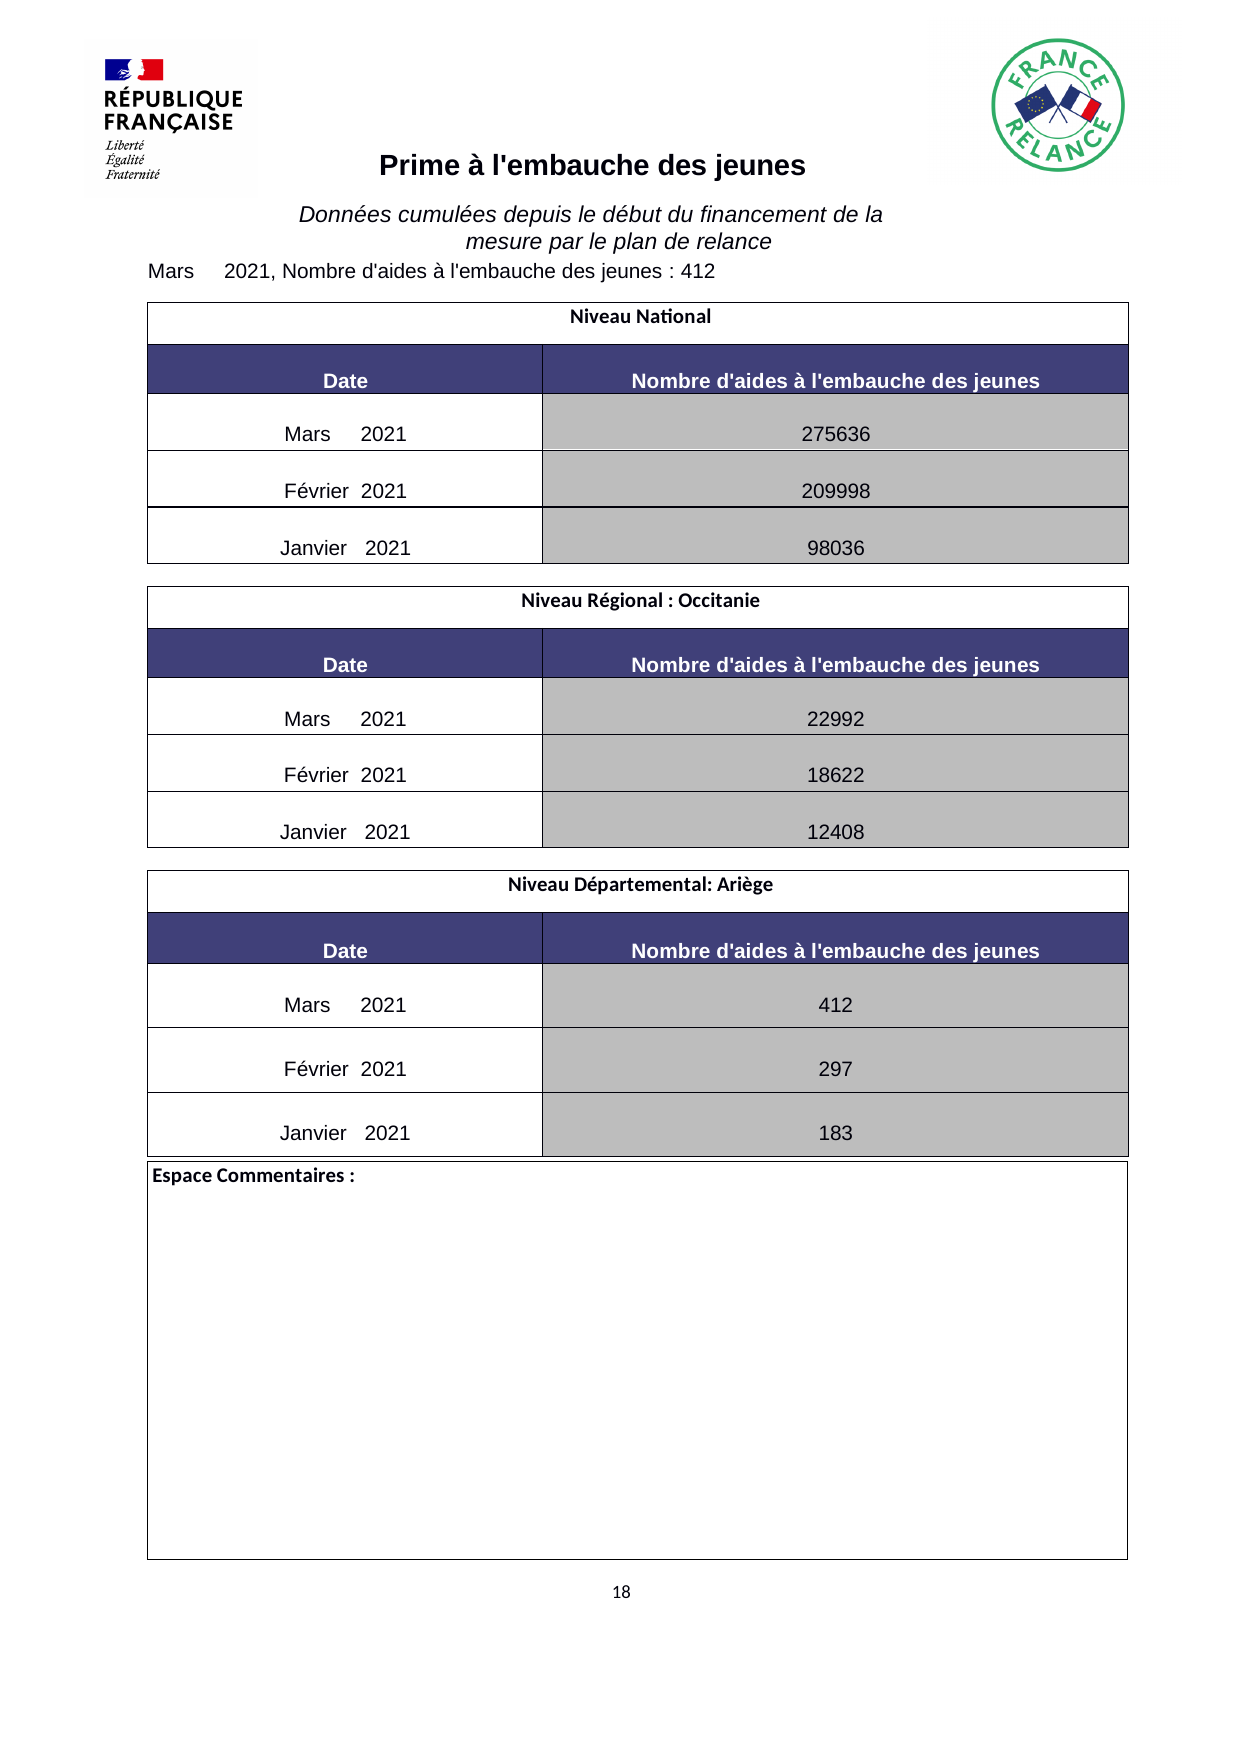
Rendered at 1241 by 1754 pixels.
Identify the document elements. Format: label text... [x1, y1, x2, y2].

table_cell Janvier 2021 [148, 508, 542, 563]
text Mars 2021, Nombre d'aides à l'embauche des jeunes : 412 [148, 259, 1093, 283]
table_header Niveau Départemental: Ariège [148, 871, 1128, 912]
table_cell 98036 [543, 508, 1128, 563]
table_cell Nombre d'aides à l'embauche des jeunes [543, 345, 1128, 393]
table_cell Date [148, 345, 542, 393]
table_cell 18622 [543, 735, 1128, 791]
table_cell 183 [543, 1093, 1128, 1156]
table_header Niveau Régional : Occitanie [148, 587, 1128, 628]
table_cell Nombre d'aides à l'embauche des jeunes [543, 913, 1128, 963]
table_cell 412 [543, 964, 1128, 1027]
text Données cumulées depuis le début du financement de la mesure par le plan de relance [148, 200, 1093, 254]
picture [84, 39, 263, 200]
text 18 [0, 1580, 1238, 1603]
table_header Niveau National [148, 303, 1128, 344]
table_cell 297 [543, 1028, 1128, 1092]
text Espace Commentaires : [148, 1162, 1127, 1187]
table_cell Nombre d'aides à l'embauche des jeunes [543, 629, 1128, 677]
text Prime à l'embauche des jeunes [263, 148, 926, 181]
table_cell Février 2021 [148, 1028, 542, 1092]
table_cell Février 2021 [148, 735, 542, 791]
table_cell 275636 [543, 394, 1128, 449]
table_cell Mars 2021 [148, 964, 542, 1027]
table_cell 12408 [543, 792, 1128, 847]
table_cell Mars 2021 [148, 678, 542, 734]
picture [926, 17, 1189, 185]
table_cell Février 2021 [148, 451, 542, 506]
table_cell 209998 [543, 451, 1128, 506]
table_cell Date [148, 629, 542, 677]
table_cell Janvier 2021 [148, 1093, 542, 1156]
table_cell 22992 [543, 678, 1128, 734]
table_cell Date [148, 913, 542, 963]
table_cell Janvier 2021 [148, 792, 542, 847]
table_cell Mars 2021 [148, 394, 542, 449]
